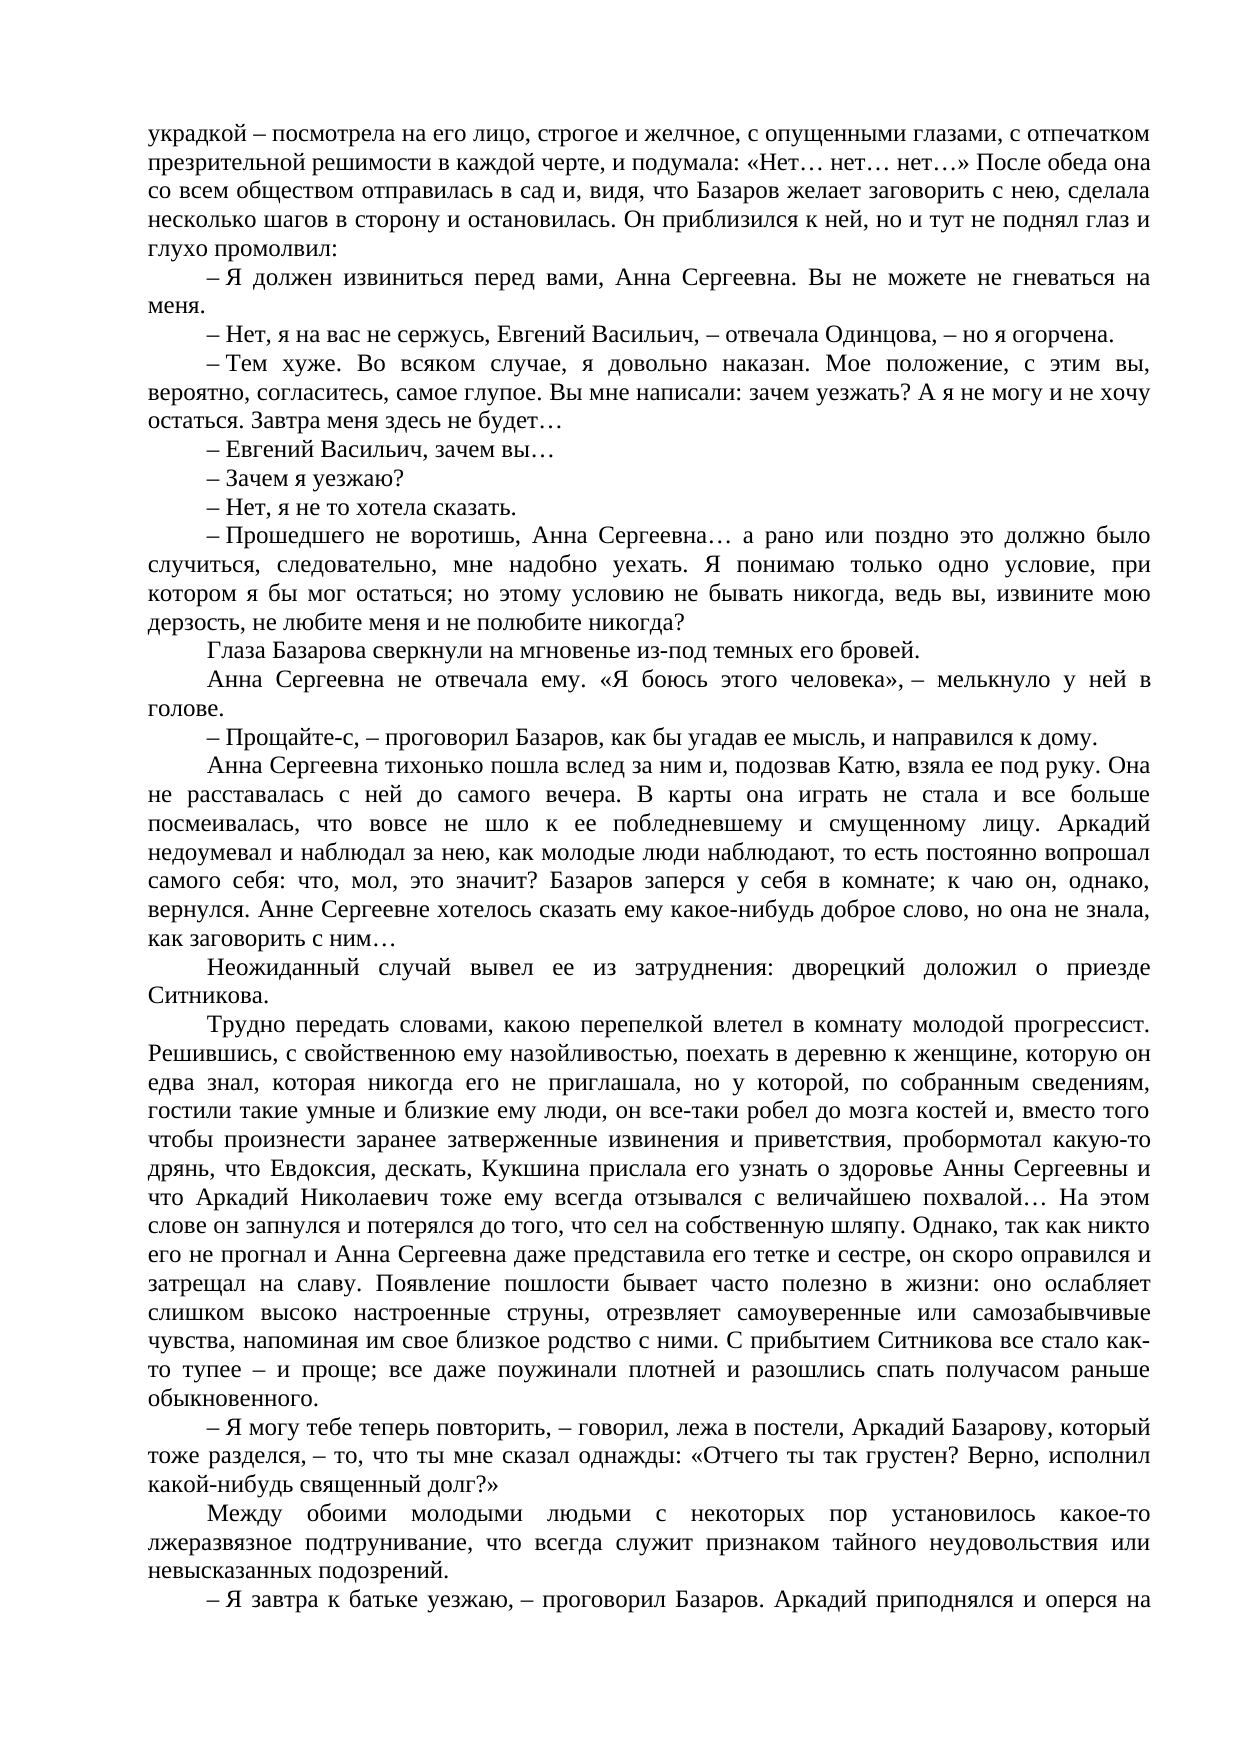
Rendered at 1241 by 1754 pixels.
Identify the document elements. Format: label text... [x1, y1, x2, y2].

text Анна Сергеевна не отвечала ему. «Я боюсь этого человека», – мелькнуло у ней в голове. [148, 664, 1152, 722]
text украдкой – посмотрела на его лицо, строгое и желчное, с опущенными глазами, с отпечатком презрительной решимости в каждой черте, и подумала: «Нет… нет… нет…» После обеда она со всем обществом отправилась в сад и, видя, что Базаров желает заговорить с нею, сделала несколько шагов в сторону и остановилась. Он приблизился к ней, но и тут не поднял глаз и глухо промолвил: [148, 118, 1152, 262]
text – Зачем я уезжаю? [148, 463, 1152, 492]
text – Тем хуже. Во всяком случае, я довольно наказан. Мое положение, с этим вы, вероятно, согласитесь, самое глупое. Вы мне написали: зачем уезжать? А я не могу и не хочу остаться. Завтра меня здесь не будет… [148, 348, 1152, 434]
text Глаза Базарова сверкнули на мгновенье из-под темных его бровей. [148, 636, 1152, 664]
text Между обоими молодыми людьми с некоторых пор установилось какое-то лжеразвязное подтрунивание, что всегда служит признаком тайного неудовольствия или невысказанных подозрений. [148, 1498, 1152, 1584]
text – Я должен извиниться перед вами, Анна Сергеевна. Вы не можете не гневаться на меня. [148, 262, 1152, 319]
text Неожиданный случай вывел ее из затруднения: дворецкий доложил о приезде Ситникова. [148, 952, 1152, 1009]
text – Прощайте-с, – проговорил Базаров, как бы угадав ее мысль, и направился к дому. [148, 722, 1152, 751]
text Анна Сергеевна тихонько пошла вслед за ним и, подозвав Катю, взяла ее под руку. Она не расставалась с ней до самого вечера. В карты она играть не стала и все больше посмеивалась, что вовсе не шло к ее побледневшему и смущенному лицу. Аркадий недоумевал и наблюдал за нею, как молодые люди наблюдают, то есть постоянно вопрошал самого себя: что, мол, это значит? Базаров заперся у себя в комнате; к чаю он, однако, вернулся. Анне Сергеевне хотелось сказать ему какое-нибудь доброе слово, но она не знала, как заговорить с ним… [148, 751, 1152, 952]
text – Прошедшего не воротишь, Анна Сергеевна… а рано или поздно это должно было случиться, следовательно, мне надобно уехать. Я понимаю только одно условие, при котором я бы мог остаться; но этому условию не бывать никогда, ведь вы, извините мою дерзость, не любите меня и не полюбите никогда? [148, 521, 1152, 636]
text – Нет, я не то хотела сказать. [148, 492, 1152, 521]
text – Я могу тебе теперь повторить, – говорил, лежа в постели, Аркадий Базарову, который тоже разделся, – то, что ты мне сказал однажды: «Отчего ты так грустен? Верно, исполнил какой-нибудь священный долг?» [148, 1412, 1152, 1498]
text – Нет, я на вас не сержусь, Евгений Васильич, – отвечала Одинцова, – но я огорчена. [148, 319, 1152, 348]
text – Евгений Васильич, зачем вы… [148, 434, 1152, 463]
text – Я завтра к батьке уезжаю, – проговорил Базаров. Аркадий приподнялся и оперся на [148, 1584, 1152, 1613]
text Трудно передать словами, какою перепелкой влетел в комнату молодой прогрессист. Решившись, с свойственною ему назойливостью, поехать в деревню к женщине, которую он едва знал, которая никогда его не приглашала, но у которой, по собранным сведениям, гостили такие умные и близкие ему люди, он все-таки робел до мозга костей и, вместо того чтобы произнести заранее затверженные извинения и приветствия, пробормотал какую-то дрянь, что Евдоксия, дескать, Кукшина прислала его узнать о здоровье Анны Сергеевны и что Аркадий Николаевич тоже ему всегда отзывался с величайшею похвалой… На этом слове он запнулся и потерялся до того, что сел на собственную шляпу. Однако, так как никто его не прогнал и Анна Сергеевна даже представила его тетке и сестре, он скоро оправился и затрещал на славу. Появление пошлости бывает часто полезно в жизни: оно ослабляет слишком высоко настроенные струны, отрезвляет самоуверенные или самозабывчивые чувства, напоминая им свое близкое родство с ними. С прибытием Ситникова все стало как-то тупее – и проще; все даже поужинали плотней и разошлись спать получасом раньше обыкновенного. [148, 1009, 1152, 1412]
